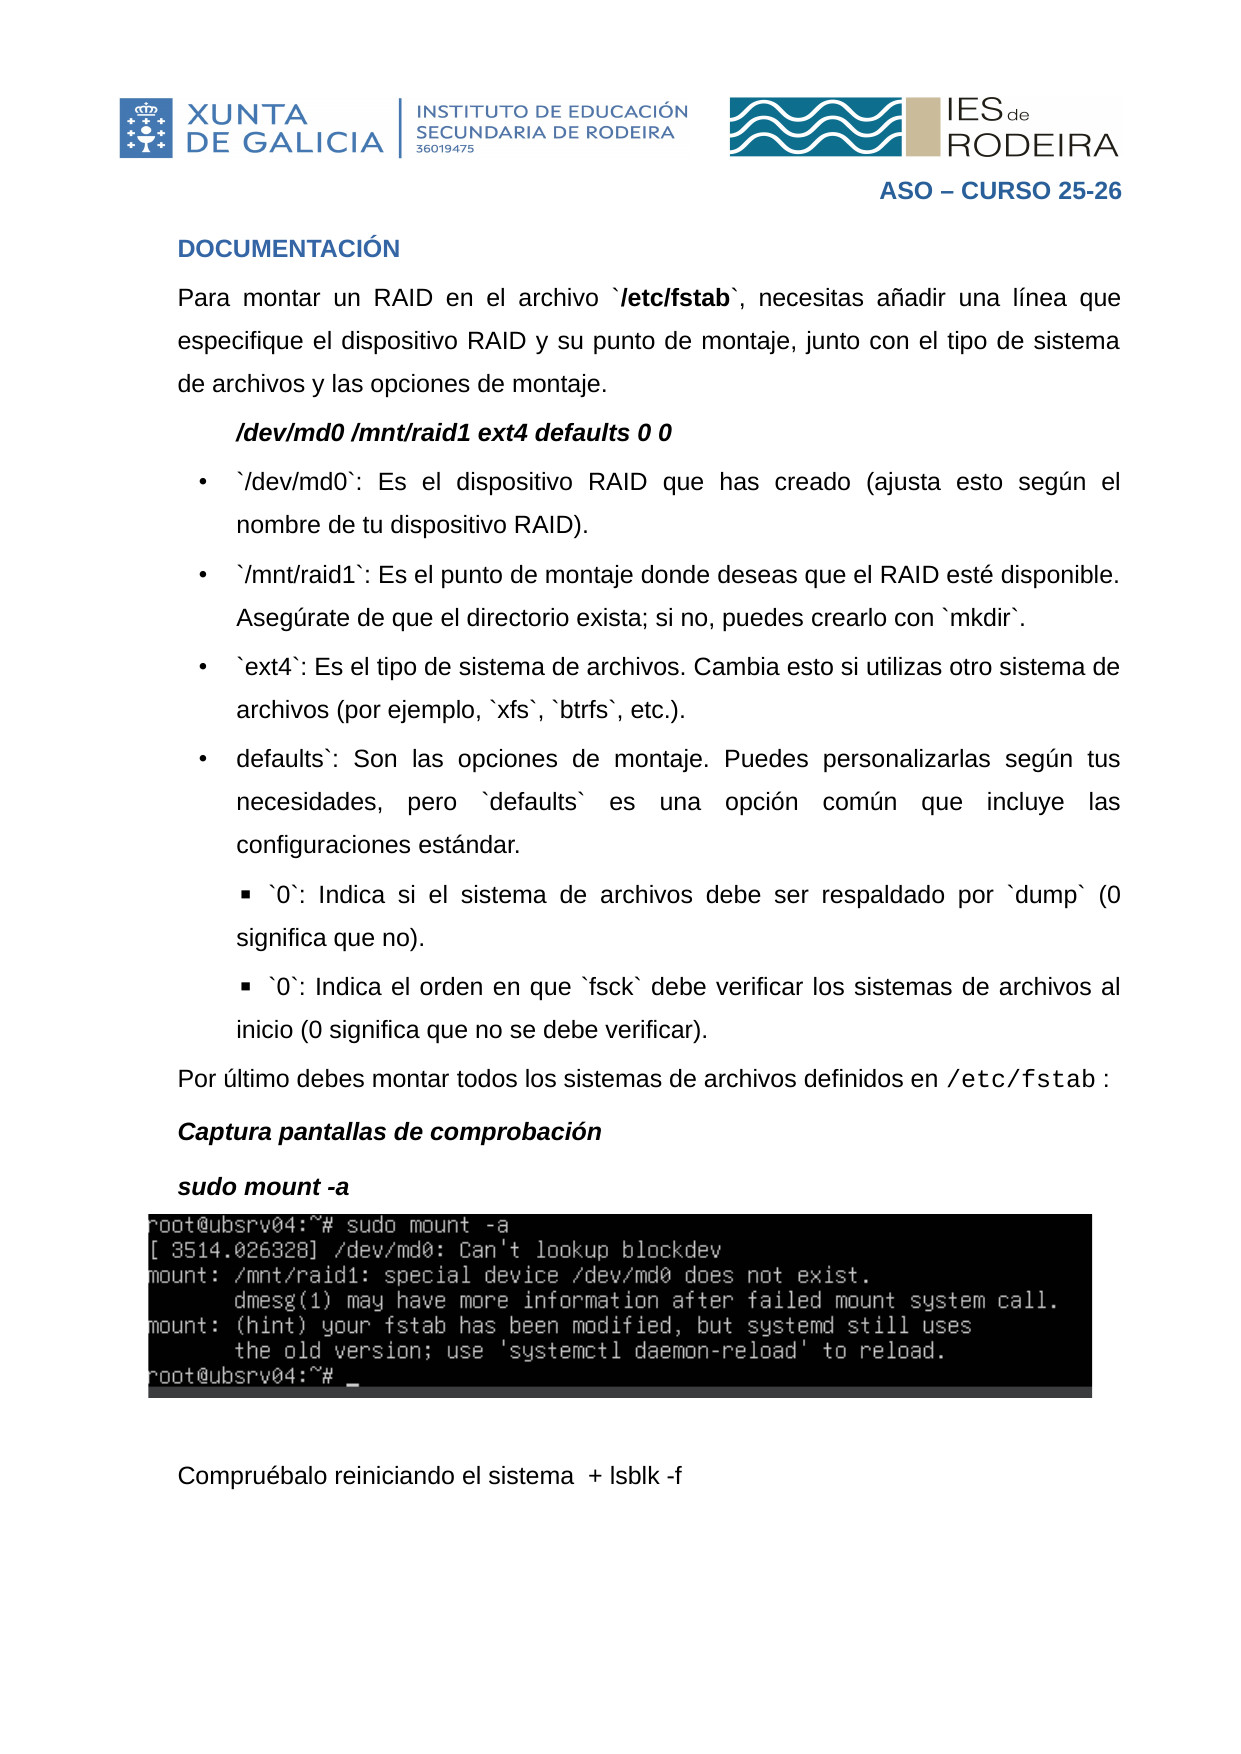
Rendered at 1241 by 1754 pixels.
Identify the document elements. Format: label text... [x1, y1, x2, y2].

picture [148, 1214, 1093, 1398]
list defaults`: Son las opciones de montaje. Puedes personalizarlas según tus necesidades, pero `defaults` es una opción común que incluye las configuraciones estándar. [199, 744, 1122, 859]
list `ext4`: Es el tipo de sistema de archivos. Cambia esto si utilizas otro sistema de archivos (por ejemplo, `xfs`, `btrfs`, etc.). [199, 652, 1122, 724]
list `/dev/md0`: Es el dispositivo RAID que has creado (ajusta esto según el nombre de tu dispositivo RAID). [199, 467, 1122, 539]
list `/mnt/raid1`: Es el punto de montaje donde deseas que el RAID esté disponible. Asegúrate de que el directorio exista; si no, puedes crearlo con `mkdir`. [199, 559, 1122, 632]
list `0`: Indica el orden en que `fsck` debe verificar los sistemas de archivos al inicio (0 significa que no se debe verificar). [236, 972, 1122, 1044]
text DOCUMENTACIÓN [177, 234, 1122, 263]
text Para montar un RAID en el archivo `/etc/fstab`, necesitas añadir una línea que especifique el dispositivo RAID y su punto de montaje, junto con el tipo de sistema de archivos y las opciones de montaje. [177, 283, 1122, 398]
text Captura pantallas de comprobación [177, 1116, 1122, 1145]
picture [728, 96, 1123, 158]
text Compruébalo reiniciando el sistema + lsblk -f [177, 1461, 1122, 1489]
picture [118, 97, 689, 159]
text Por último debes montar todos los sistemas de archivos definidos en /etc/fstab : [177, 1064, 1122, 1095]
text /dev/md0 /mnt/raid1 ext4 defaults 0 0 [236, 418, 1122, 447]
list `0`: Indica si el sistema de archivos debe ser respaldado por `dump` (0 significa que no). [236, 879, 1122, 952]
text sudo mount -a [177, 1171, 1122, 1200]
